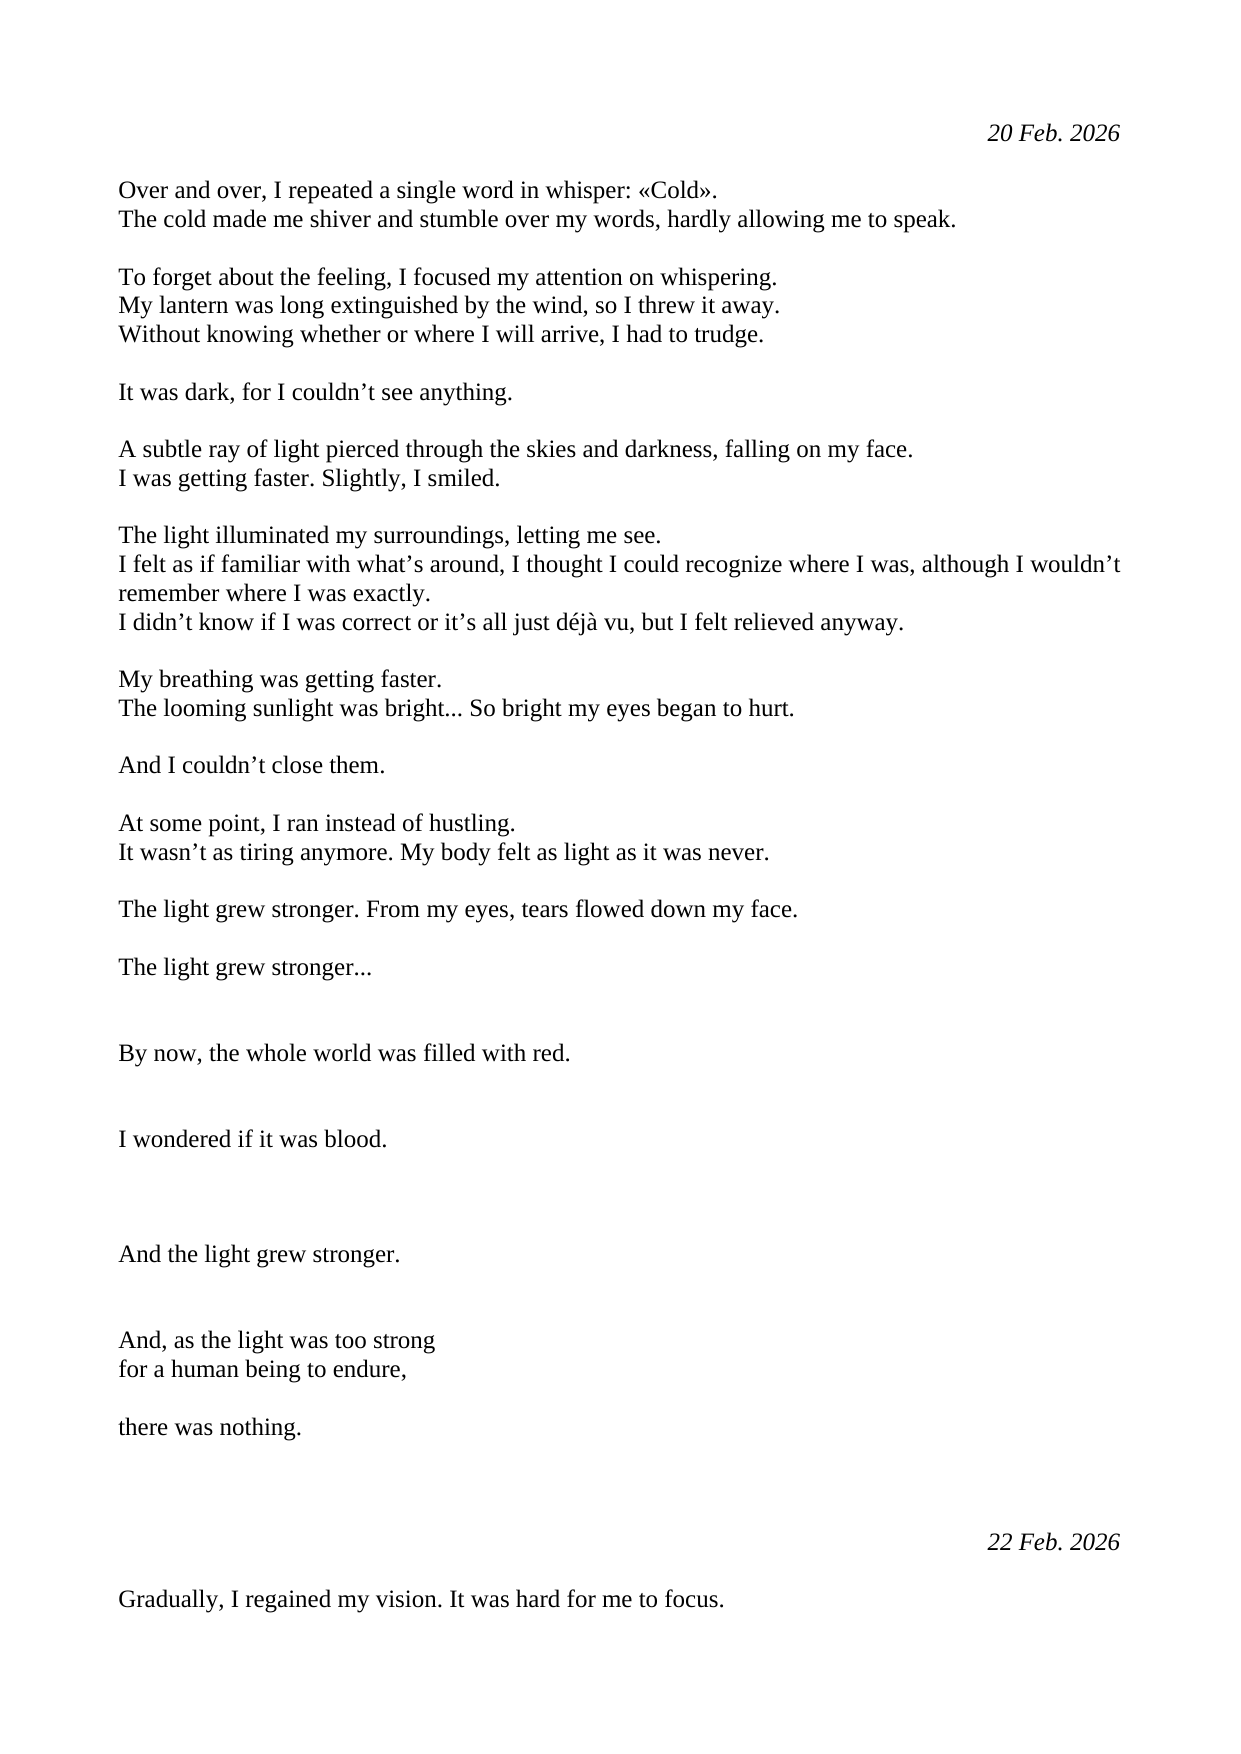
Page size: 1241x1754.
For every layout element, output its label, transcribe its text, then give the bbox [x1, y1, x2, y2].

text It was dark, for I couldn’t see anything. [118, 377, 1122, 406]
text My breathing was getting faster. [118, 664, 1122, 693]
text Gradually, I regained my vision. It was hard for me to focus. [118, 1584, 1122, 1613]
text By now, the whole world was filled with red. [118, 1038, 1122, 1067]
text 20 Feb. 2026 [118, 118, 1122, 147]
text Over and over, I repeated a single word in whisper: «Cold». [118, 176, 1122, 204]
text The light illuminated my surroundings, letting me see. [118, 521, 1122, 549]
text Without knowing whether or where I will arrive, I had to trudge. [118, 319, 1122, 348]
text My lantern was long extinguished by the wind, so I threw it away. [118, 291, 1122, 319]
text The looming sunlight was bright... So bright my eyes began to hurt. [118, 693, 1122, 722]
text 22 Feb. 2026 [118, 1527, 1122, 1556]
text And, as the light was too strong [118, 1326, 1122, 1354]
text And I couldn’t close them. [118, 751, 1122, 779]
text there was nothing. [118, 1412, 1122, 1441]
text for a human being to endure, [118, 1354, 1122, 1383]
text The cold made me shiver and stumble over my words, hardly allowing me to speak. [118, 204, 1122, 233]
text I wondered if it was blood. [118, 1124, 1122, 1153]
text To forget about the feeling, I focused my attention on whispering. [118, 262, 1122, 291]
text The light grew stronger... [118, 952, 1122, 981]
text I didn’t know if I was correct or it’s all just déjà vu, but I felt relieved anyway. [118, 607, 1122, 636]
text I was getting faster. Slightly, I smiled. [118, 463, 1122, 492]
text I felt as if familiar with what’s around, I thought I could recognize where I was, although I wouldn’t remember where I was exactly. [118, 549, 1122, 607]
text A subtle ray of light pierced through the skies and darkness, falling on my face. [118, 434, 1122, 463]
text At some point, I ran instead of hustling. [118, 808, 1122, 837]
text The light grew stronger. From my eyes, tears flowed down my face. [118, 894, 1122, 923]
text And the light grew stronger. [118, 1239, 1122, 1268]
text It wasn’t as tiring anymore. My body felt as light as it was never. [118, 837, 1122, 866]
